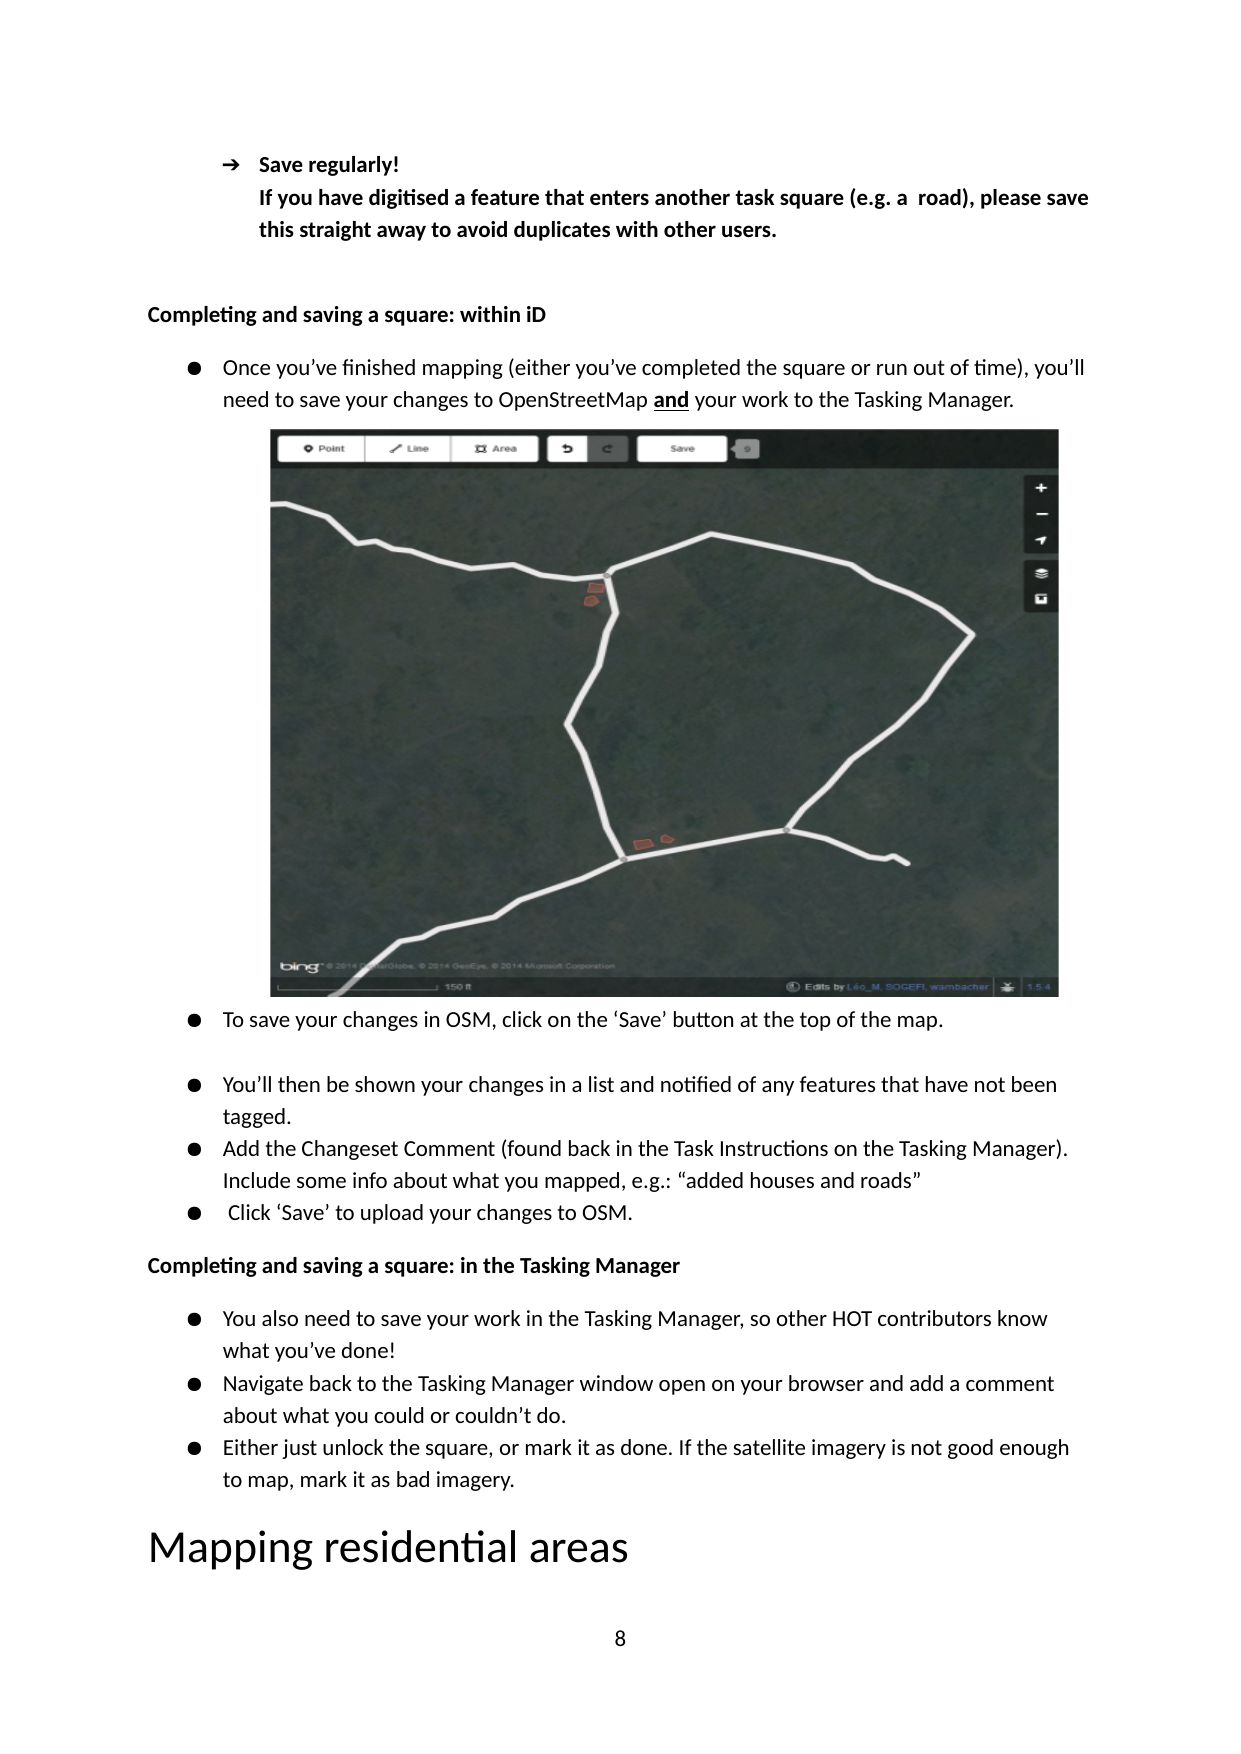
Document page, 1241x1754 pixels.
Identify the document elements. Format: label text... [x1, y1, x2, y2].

list Click ‘Save’ to upload your changes to OSM. [185, 1198, 1093, 1226]
list Either just unlock the square, or mark it as done. If the satellite imagery is not good enough to map, mark it as bad imagery. [185, 1433, 1093, 1493]
list Add the Changeset Comment (found back in the Task Instructions on the Tasking Manager). Include some info about what you mapped, e.g.: “added houses and roads” [185, 1134, 1093, 1194]
text Completing and saving a square: in the Tasking Manager [148, 1251, 1093, 1279]
list Save regularly! If you have digitised a feature that enters another task square (e.g. a road), please save this straight away to avoid duplicates with other users. [221, 148, 1093, 243]
list To save your changes in OSM, click on the ‘Save’ button at the top of the map. [185, 418, 1093, 1033]
text Mapping residential areas [148, 1518, 1093, 1574]
text Completing and saving a square: within iD [148, 300, 1093, 328]
list You also need to save your work in the Tasking Manager, so other HOT contributors know what you’ve done! [185, 1304, 1093, 1365]
list You’ll then be shown your changes in a list and notified of any features that have not been tagged. [185, 1070, 1093, 1130]
picture [270, 428, 1059, 997]
list Once you’ve finished mapping (either you’ve completed the square or run out of time), you’ll need to save your changes to OpenStreetMap and your work to the Tasking Manager. [185, 353, 1093, 414]
list Navigate back to the Tasking Manager window open on your browser and add a comment about what you could or couldn’t do. [185, 1369, 1093, 1429]
